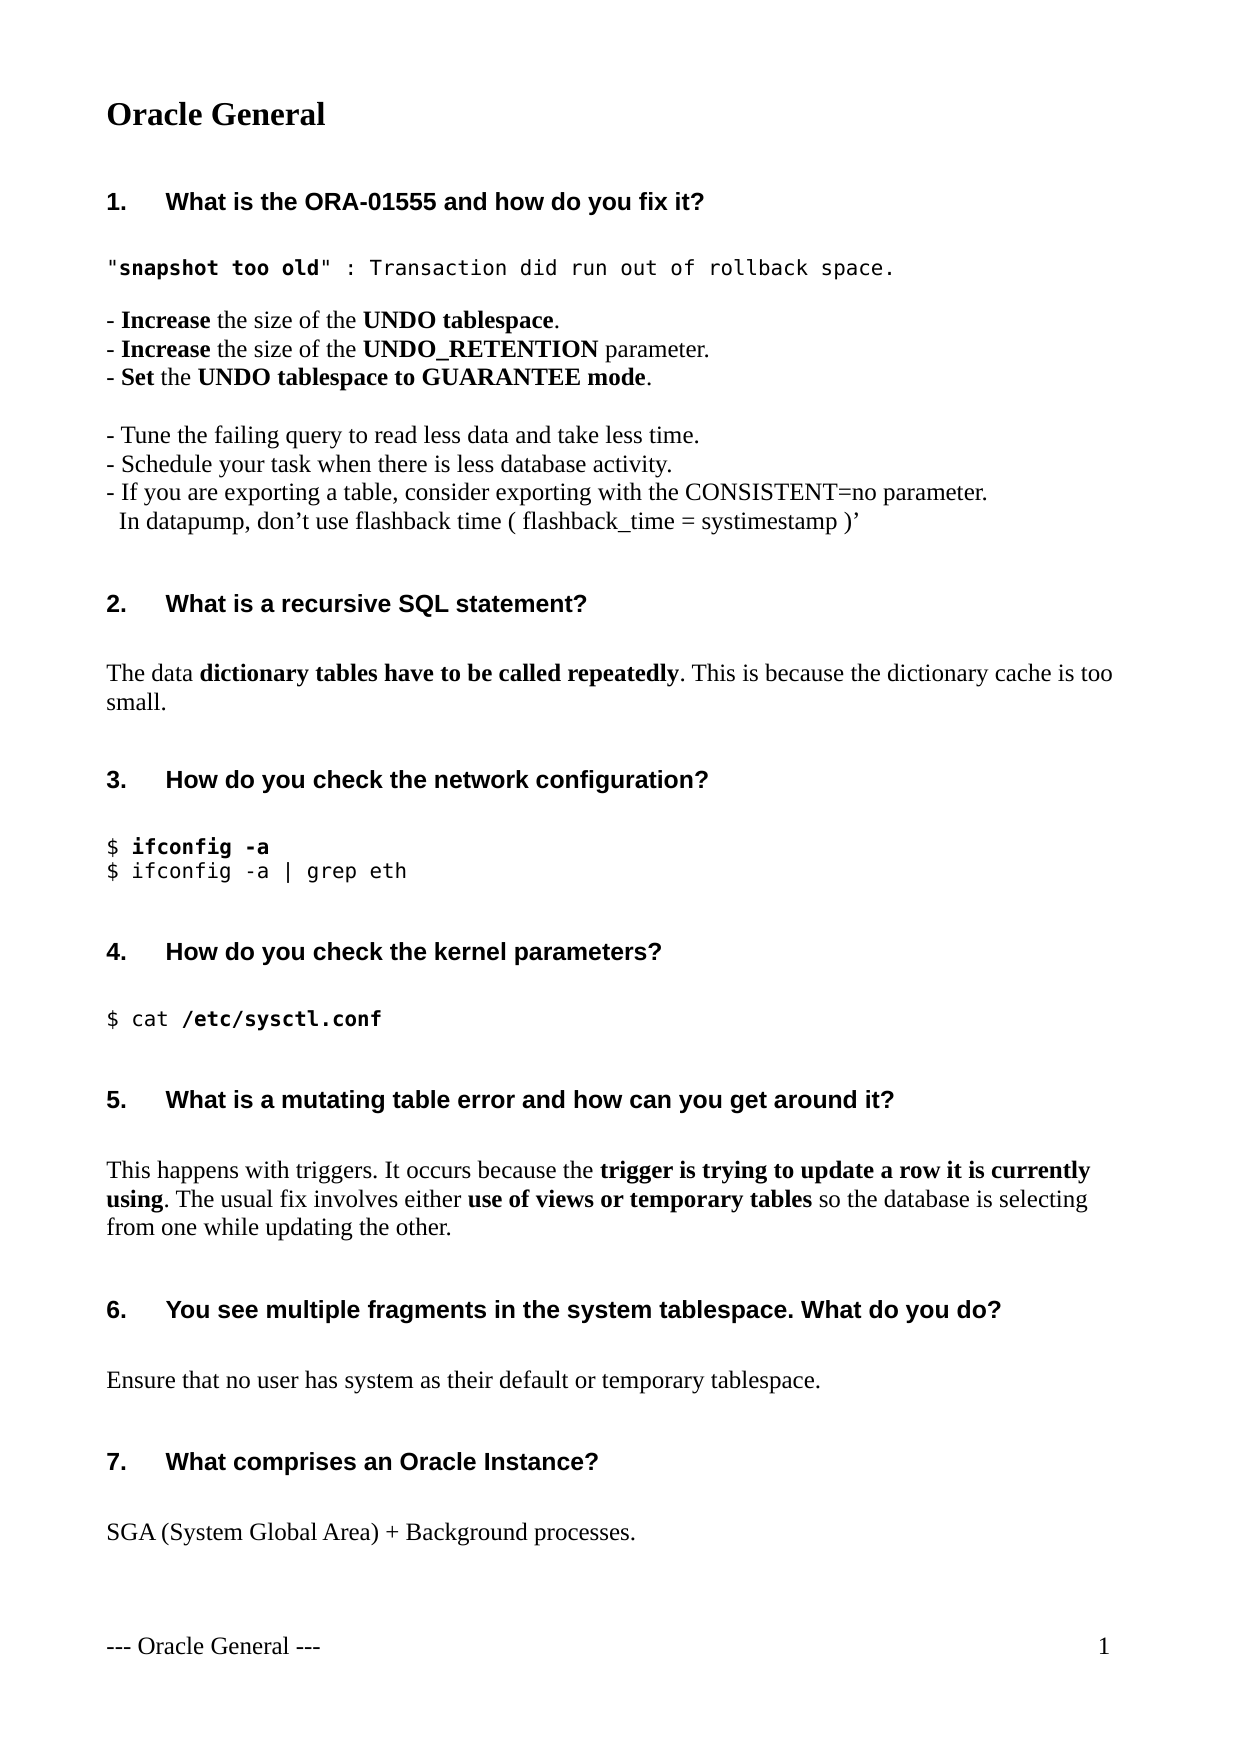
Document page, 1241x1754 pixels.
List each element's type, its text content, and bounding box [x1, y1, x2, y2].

text SGA (System Global Area) + Background processes. [106, 1517, 1134, 1546]
text $ ifconfig -a | grep eth [106, 859, 1134, 883]
text - Tune the failing query to read less data and take less time. [106, 420, 1134, 449]
subtitle What is a recursive SQL statement? [106, 589, 1134, 617]
subtitle What is the ORA-01555 and how do you fix it? [106, 187, 1134, 215]
text "snapshot too old" : Transaction did run out of rollback space. [106, 256, 1134, 281]
text In datapump, don’t use flashback time ( flashback_time = systimestamp )’ [106, 506, 1134, 535]
text Ensure that no user has system as their default or temporary tablespace. [106, 1365, 1134, 1393]
text This happens with triggers. It occurs because the trigger is trying to update a row it is currently using. The usual fix involves either use of views or temporary tables so the database is selecting from one while updating the other. [106, 1155, 1134, 1241]
text $ ifconfig -a [106, 835, 1134, 859]
subtitle You see multiple fragments in the system tablespace. What do you do? [106, 1295, 1134, 1323]
text Oracle General [106, 94, 1134, 133]
text - If you are exporting a table, consider exporting with the CONSISTENT=no parameter. [106, 477, 1134, 506]
text - Increase the size of the UNDO_RETENTION parameter. [106, 334, 1134, 362]
text The data dictionary tables have to be called repeatedly. This is because the dictionary cache is too small. [106, 658, 1134, 716]
text $ cat /etc/sysctl.conf [106, 1007, 1134, 1031]
text - Set the UNDO tablespace to GUARANTEE mode. [106, 362, 1134, 391]
subtitle What is a mutating table error and how can you get around it? [106, 1085, 1134, 1114]
subtitle What comprises an Oracle Instance? [106, 1447, 1134, 1476]
subtitle How do you check the network configuration? [106, 765, 1134, 794]
text - Schedule your task when there is less database activity. [106, 449, 1134, 477]
text - Increase the size of the UNDO tablespace. [106, 305, 1134, 334]
subtitle How do you check the kernel parameters? [106, 937, 1134, 966]
